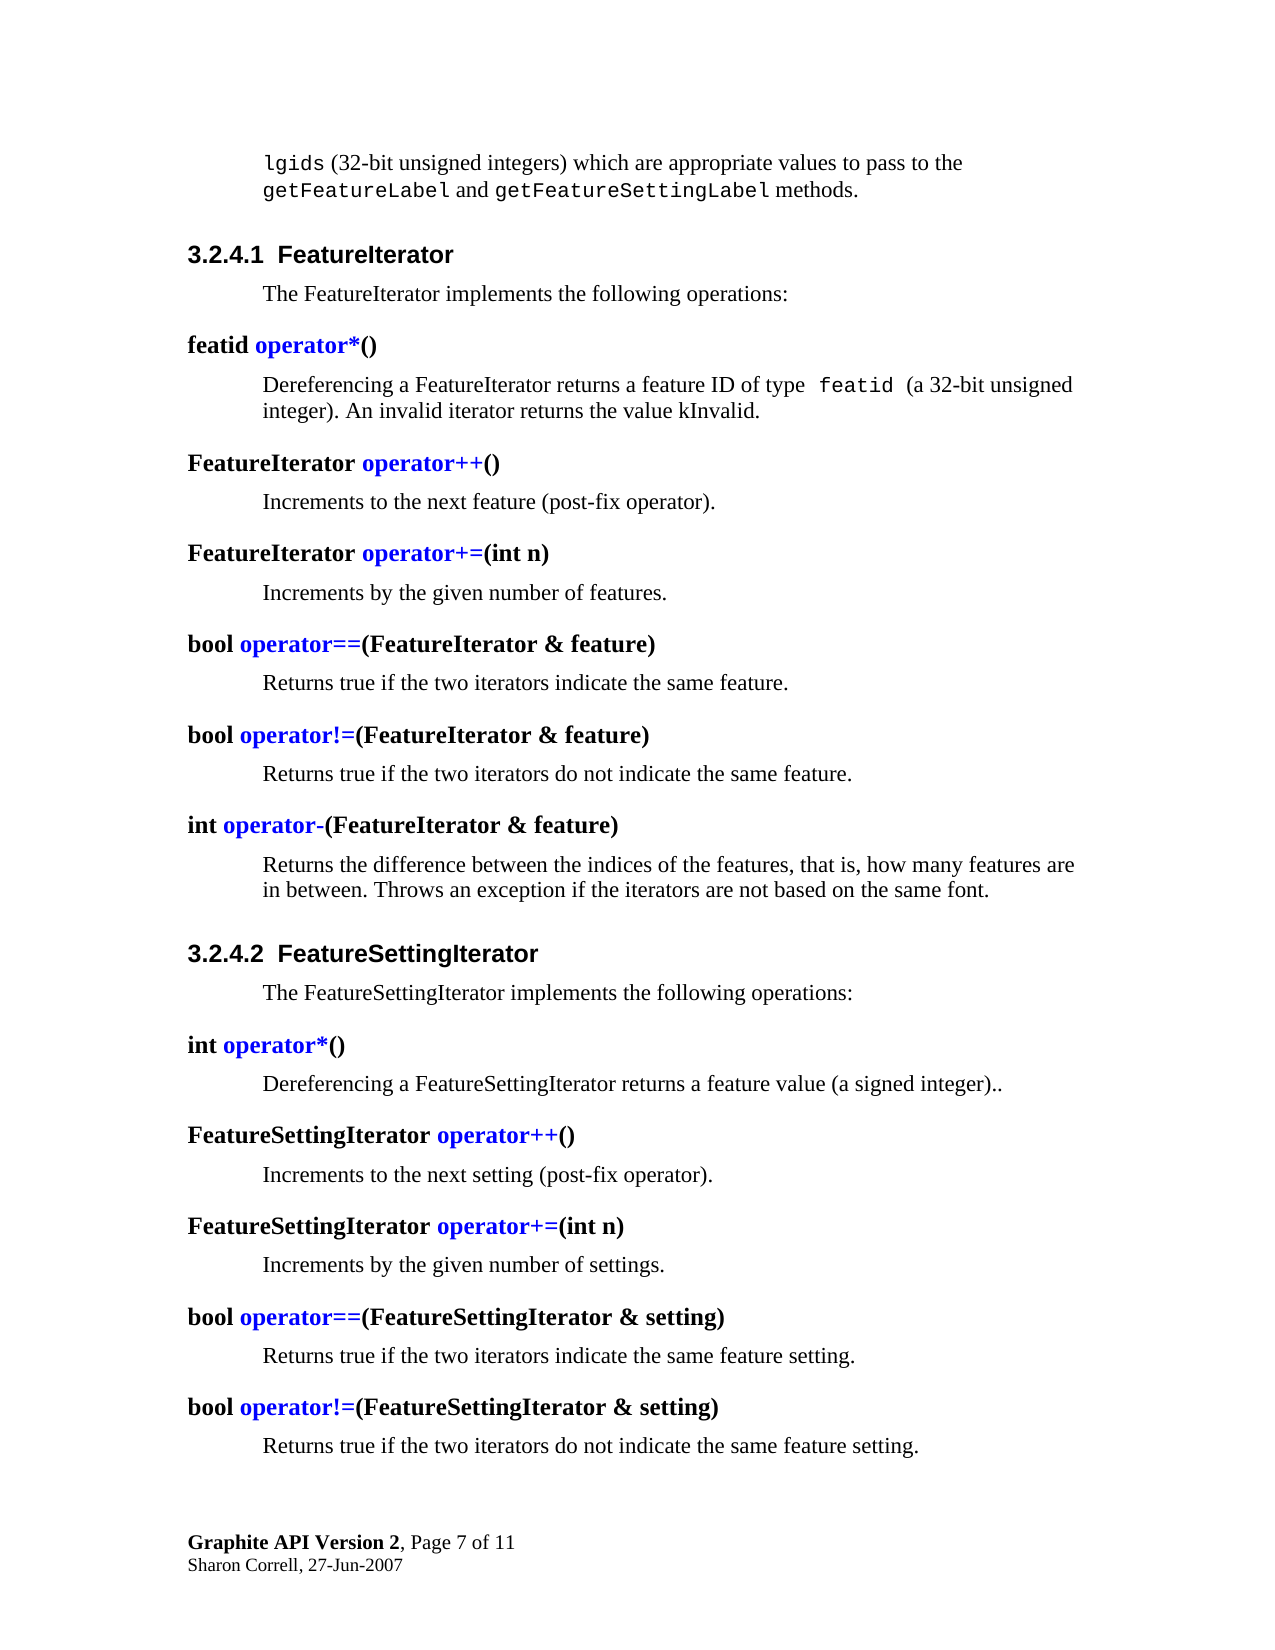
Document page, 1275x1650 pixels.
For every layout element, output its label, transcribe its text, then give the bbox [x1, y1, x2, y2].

text bool operator==(FeatureIterator & feature) [187, 630, 1087, 658]
text Dereferencing a FeatureIterator returns a feature ID of type featid (a 32-bit unsigned integer). An invalid iterator returns the value kInvalid. [262, 372, 1087, 424]
text Increments by the given number of settings. [262, 1252, 1087, 1278]
text FeatureSettingIterator operator+=(int n) [187, 1212, 1087, 1240]
text int operator*() [187, 1031, 1087, 1058]
text The FeatureSettingIterator implements the following operations: [187, 980, 1087, 1006]
text Increments to the next setting (post-fix operator). [262, 1162, 1087, 1187]
text The FeatureIterator implements the following operations: [187, 281, 1087, 307]
text Returns true if the two iterators indicate the same feature setting. [262, 1343, 1087, 1368]
text bool operator!=(FeatureSettingIterator & setting) [187, 1393, 1087, 1421]
text featid operator*() [187, 332, 1087, 359]
text Returns the difference between the indices of the features, that is, how many features are in between. Throws an exception if the iterators are not based on the same font. [262, 852, 1087, 902]
text int operator-(FeatureIterator & feature) [187, 811, 1087, 839]
text Returns true if the two iterators indicate the same feature. [262, 670, 1087, 696]
subtitle FeatureIterator [187, 241, 1087, 269]
text Dereferencing a FeatureSettingIterator returns a feature value (a signed integer).. [262, 1071, 1087, 1096]
text lgids (32-bit unsigned integers) which are appropriate values to pass to the getFeatureLabel and getFeatureSettingLabel methods. [262, 150, 1087, 203]
text Increments to the next feature (post-fix operator). [262, 489, 1087, 514]
text FeatureSettingIterator operator++() [187, 1121, 1087, 1149]
text Increments by the given number of features. [262, 580, 1087, 605]
text FeatureIterator operator+=(int n) [187, 539, 1087, 567]
text bool operator!=(FeatureIterator & feature) [187, 721, 1087, 748]
text FeatureIterator operator++() [187, 449, 1087, 477]
text bool operator==(FeatureSettingIterator & setting) [187, 1303, 1087, 1330]
text Returns true if the two iterators do not indicate the same feature setting. [262, 1433, 1087, 1459]
text Returns true if the two iterators do not indicate the same feature. [262, 761, 1087, 786]
subtitle FeatureSettingIterator [187, 940, 1087, 968]
